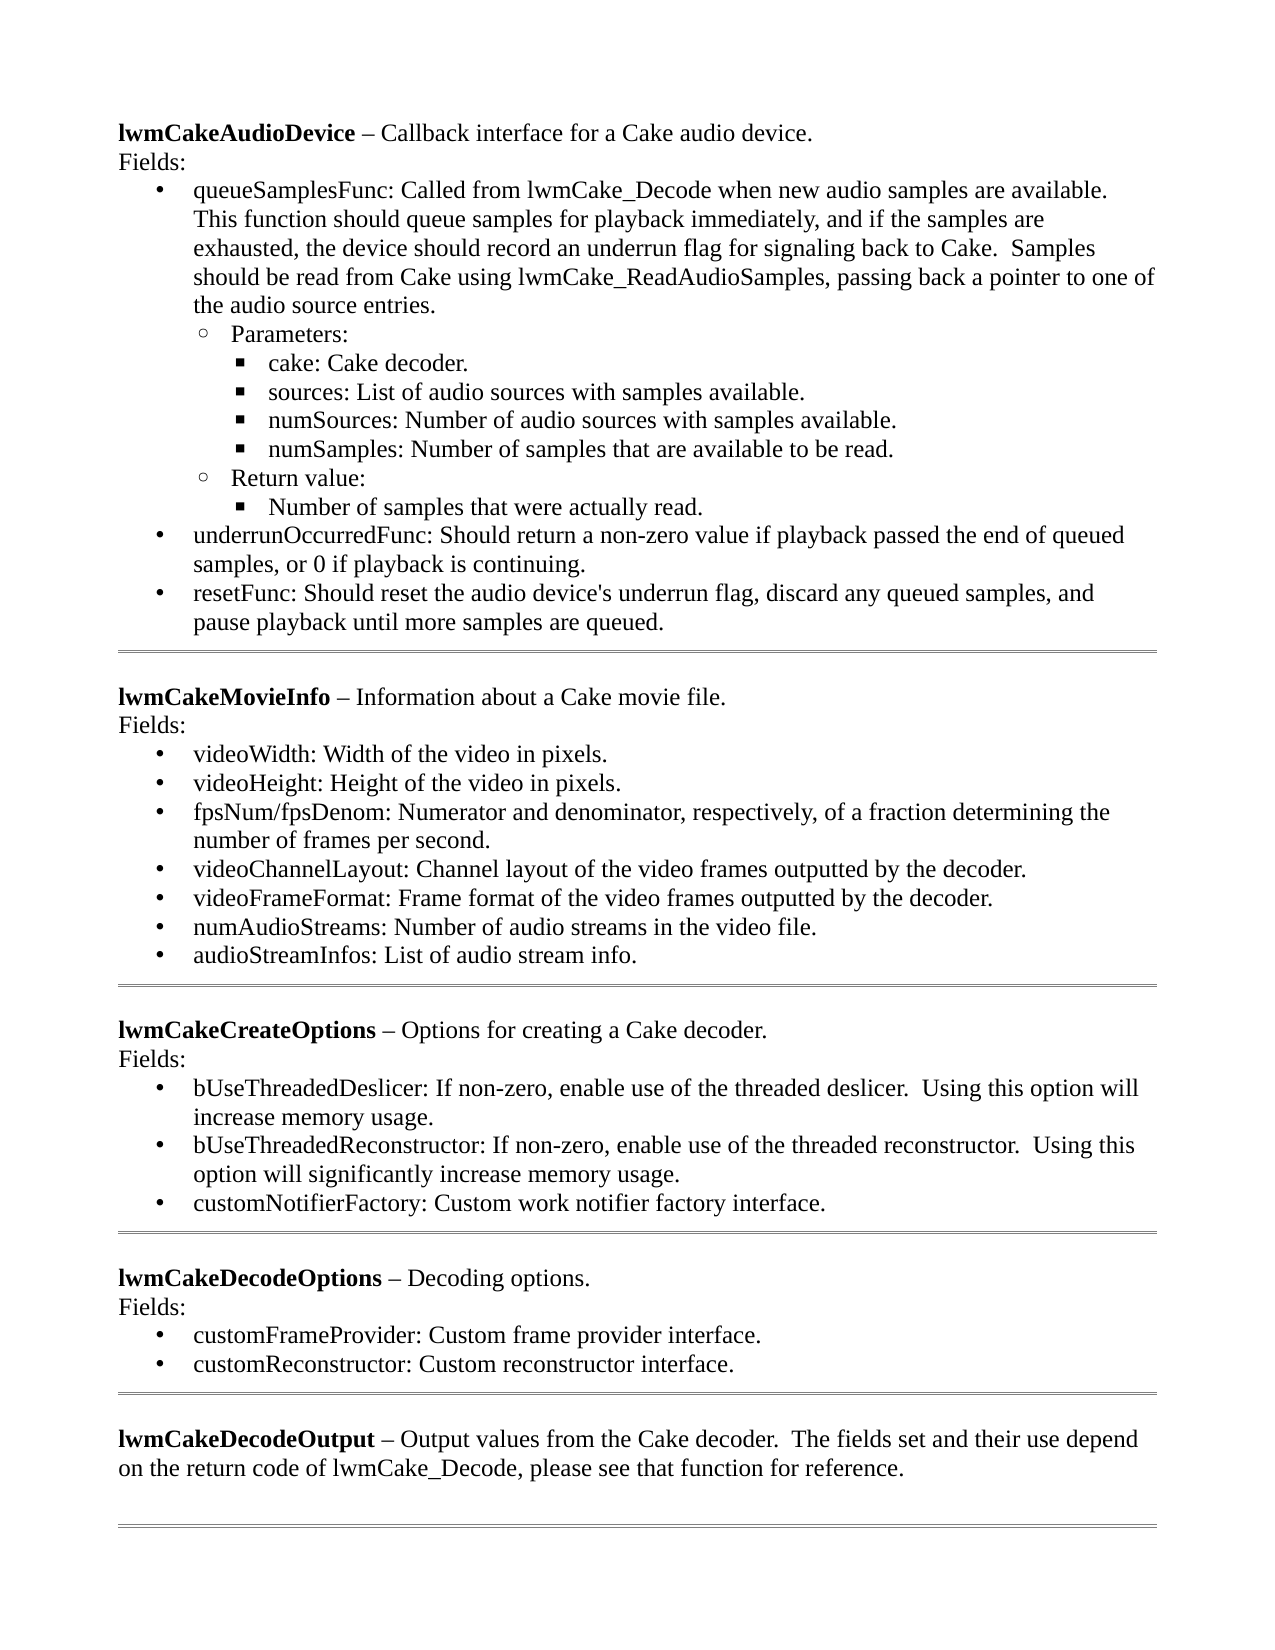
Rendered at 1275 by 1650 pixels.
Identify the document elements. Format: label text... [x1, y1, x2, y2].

text Fields: [118, 1292, 1157, 1320]
text Fields: [118, 1044, 1157, 1073]
list customNotifierFactory: Custom work notifier factory interface. [156, 1188, 1157, 1217]
list videoHeight: Height of the video in pixels. [156, 768, 1157, 797]
text lwmCakeDecodeOutput – Output values from the Cake decoder. The fields set and their use depend on the return code of lwmCake_Decode, please see that function for reference. [118, 1424, 1157, 1481]
text Fields: [118, 147, 1157, 176]
list videoChannelLayout: Channel layout of the video frames outputted by the decoder. [156, 854, 1157, 883]
list numAudioStreams: Number of audio streams in the video file. [156, 912, 1157, 941]
list Return value: [193, 463, 1157, 492]
list customReconstructor: Custom reconstructor interface. [156, 1349, 1157, 1378]
text lwmCakeAudioDevice – Callback interface for a Cake audio device. [118, 118, 1157, 147]
list customFrameProvider: Custom frame provider interface. [156, 1320, 1157, 1349]
list cake: Cake decoder. [231, 348, 1157, 377]
list fpsNum/fpsDenom: Numerator and denominator, respectively, of a fraction determining the number of frames per second. [156, 797, 1157, 854]
list numSamples: Number of samples that are available to be read. [231, 434, 1157, 463]
list Number of samples that were actually read. [231, 492, 1157, 521]
list underrunOccurredFunc: Should return a non-zero value if playback passed the end of queued samples, or 0 if playback is continuing. [156, 521, 1157, 578]
list resetFunc: Should reset the audio device's underrun flag, discard any queued samples, and pause playback until more samples are queued. [156, 578, 1157, 636]
list sources: List of audio sources with samples available. [231, 377, 1157, 406]
list queueSamplesFunc: Called from lwmCake_Decode when new audio samples are available. This function should queue samples for playback immediately, and if the samples are exhausted, the device should record an underrun flag for signaling back to Cake. Samples should be read from Cake using lwmCake_ReadAudioSamples, passing back a pointer to one of the audio source entries. [156, 176, 1157, 319]
text Fields: [118, 711, 1157, 739]
list numSources: Number of audio sources with samples available. [231, 406, 1157, 434]
text lwmCakeCreateOptions – Options for creating a Cake decoder. [118, 1015, 1157, 1044]
text lwmCakeMovieInfo – Information about a Cake movie file. [118, 682, 1157, 711]
list videoFrameFormat: Frame format of the video frames outputted by the decoder. [156, 883, 1157, 912]
text lwmCakeDecodeOptions – Decoding options. [118, 1263, 1157, 1292]
list videoWidth: Width of the video in pixels. [156, 739, 1157, 768]
list bUseThreadedDeslicer: If non-zero, enable use of the threaded deslicer. Using this option will increase memory usage. [156, 1073, 1157, 1130]
list audioStreamInfos: List of audio stream info. [156, 941, 1157, 969]
list bUseThreadedReconstructor: If non-zero, enable use of the threaded reconstructor. Using this option will significantly increase memory usage. [156, 1130, 1157, 1188]
list Parameters: [193, 319, 1157, 348]
